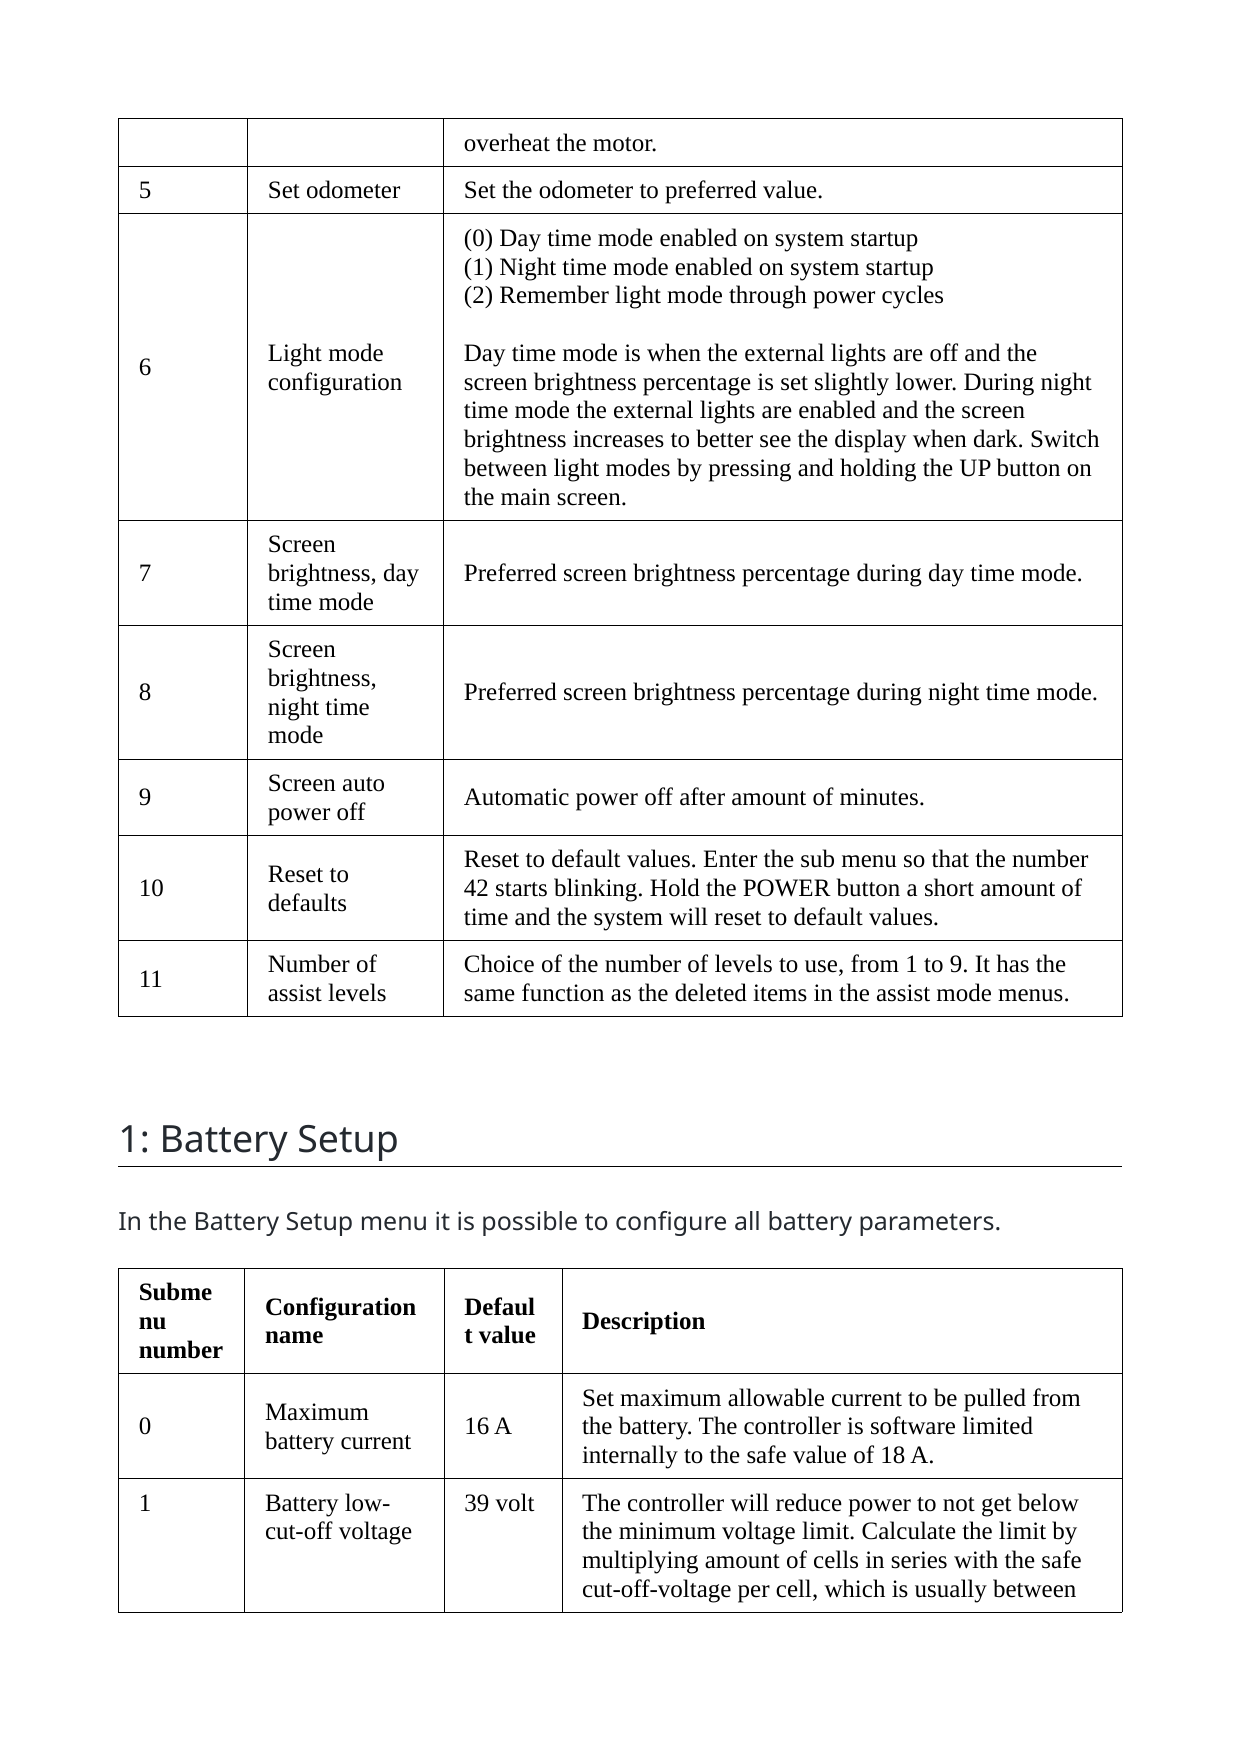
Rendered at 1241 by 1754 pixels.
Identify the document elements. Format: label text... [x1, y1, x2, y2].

table_cell 0 [119, 1374, 244, 1478]
table_cell 9 [119, 760, 247, 835]
table_cell Battery low-cut-off voltage [245, 1479, 444, 1612]
table_cell [248, 119, 443, 166]
table_cell Light mode configuration [248, 214, 443, 520]
table_cell (0) Day time mode enabled on system startup (1) Night time mode enabled on system startup (2) Remember light mode through power cycles Day time mode is when the external lights are off and the screen brightness percentage is set slightly lower. During night time mode the external lights are enabled and the screen brightness increases to better see the display when dark. Switch between light modes by pressing and holding the UP button on the main screen. [444, 214, 1122, 520]
table_cell The controller will reduce power to not get below the minimum voltage limit. Calculate the limit by multiplying amount of cells in series with the safe cut-off-voltage per cell, which is usually between [563, 1479, 1122, 1612]
table_cell 39 volt [445, 1479, 562, 1612]
table_cell 1 [119, 1479, 244, 1612]
table_cell Maximum battery current [245, 1374, 444, 1478]
table_cell 5 [119, 167, 247, 213]
table_cell Preferred screen brightness percentage during night time mode. [444, 626, 1122, 759]
table_cell [119, 119, 247, 166]
table_cell Set maximum allowable current to be pulled from the battery. The controller is software limited internally to the safe value of 18 A. [563, 1374, 1122, 1478]
table_header Default value [445, 1269, 562, 1373]
table_cell overheat the motor. [444, 119, 1122, 166]
table_cell 11 [119, 941, 247, 1016]
table_header Submenu number [119, 1269, 244, 1373]
table_cell Screen brightness, day time mode [248, 521, 443, 625]
table_cell Screen auto power off [248, 760, 443, 835]
text In the Battery Setup menu it is possible to configure all battery parameters. [118, 1204, 1122, 1238]
table_cell Set the odometer to preferred value. [444, 167, 1122, 213]
table_cell Reset to default values. Enter the sub menu so that the number 42 starts blinking. Hold the POWER button a short amount of time and the system will reset to default values. [444, 836, 1122, 940]
table_cell Set odometer [248, 167, 443, 213]
table_header Configuration name [245, 1269, 444, 1373]
table_cell 6 [119, 214, 247, 520]
table_cell Reset to defaults [248, 836, 443, 940]
table_cell Screen brightness, night time mode [248, 626, 443, 759]
table_header Description [563, 1269, 1122, 1373]
table_cell 8 [119, 626, 247, 759]
subtitle 1: Battery Setup [118, 1112, 1122, 1166]
table_cell Automatic power off after amount of minutes. [444, 760, 1122, 835]
table_cell Number of assist levels [248, 941, 443, 1016]
table_cell Choice of the number of levels to use, from 1 to 9. It has the same function as the deleted items in the assist mode menus. [444, 941, 1122, 1016]
table_cell Preferred screen brightness percentage during day time mode. [444, 521, 1122, 625]
table_cell 16 A [445, 1374, 562, 1478]
table_cell 7 [119, 521, 247, 625]
table_cell 10 [119, 836, 247, 940]
